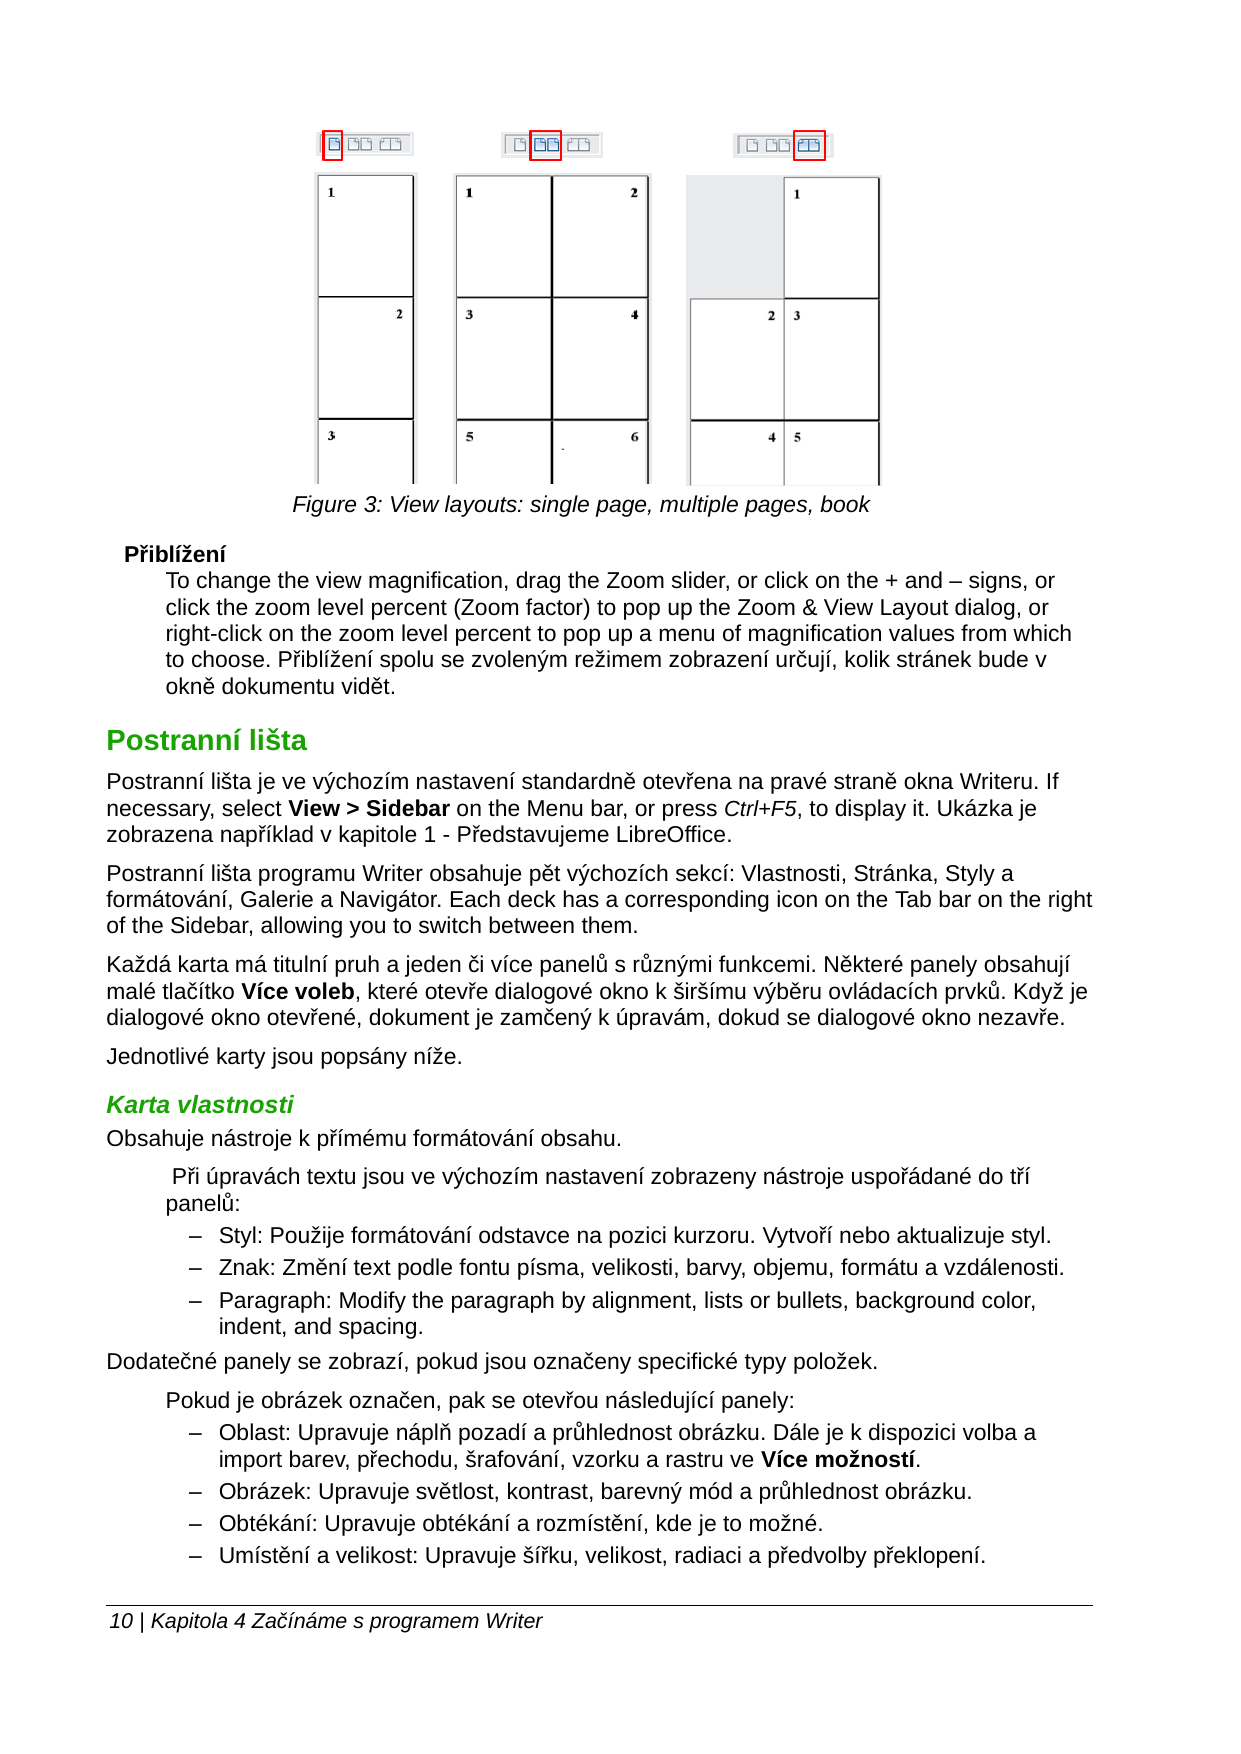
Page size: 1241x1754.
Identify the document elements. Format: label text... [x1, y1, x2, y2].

subtitle Karta vlastnosti [106, 1090, 1093, 1118]
list Znak: Změní text podle fontu písma, velikosti, barvy, objemu, formátu a vzdálenosti. [189, 1254, 1093, 1281]
text Figure 3: View layouts: single page, multiple pages, book [292, 118, 907, 517]
text Jednotlivé karty jsou popsány níže. [106, 1043, 1093, 1069]
text To change the view magnification, drag the Zoom slider, or click on the + and – signs, or click the zoom level percent (Zoom factor) to pop up the Zoom & View Layout dialog, or right-click on the zoom level percent to pop up a menu of magnification values from which to choose. Přiblížení spolu se zvoleným režimem zobrazení určují, kolik stránek bude v okně dokumentu vidět. [165, 567, 1093, 699]
text Postranní lišta je ve výchozím nastavení standardně otevřena na pravé straně okna Writeru. If necessary, select View > Sidebar on the Menu bar, or press Ctrl+F5, to display it. Ukázka je zobrazena například v kapitole 1 - Představujeme LibreOffice. [106, 768, 1093, 847]
text Postranní lišta programu Writer obsahuje pět výchozích sekcí: Vlastnosti, Stránka, Styly a formátování, Galerie a Navigátor. Each deck has a corresponding icon on the Tab bar on the right of the Sidebar, allowing you to switch between them. [106, 860, 1093, 939]
list Oblast: Upravuje náplň pozadí a průhlednost obrázku. Dále je k dispozici volba a import barev, přechodu, šrafování, vzorku a rastru ve Více možností. [189, 1419, 1093, 1472]
list Umístění a velikost: Upravuje šířku, velikost, radiaci a předvolby překlopení. [189, 1542, 1093, 1569]
text Každá karta má titulní pruh a jeden či více panelů s různými funkcemi. Některé panely obsahují malé tlačítko Více voleb, které otevře dialogové okno k širšímu výběru ovládacích prvků. Když je dialogové okno otevřené, dokument je zamčený k úpravám, dokud se dialogové okno nezavře. [106, 951, 1093, 1030]
subtitle Postranní lišta [106, 723, 1093, 756]
text Obsahuje nástroje k přímému formátování obsahu. [106, 1124, 1093, 1151]
list Obtékání: Upravuje obtékání a rozmístění, kde je to možné. [189, 1510, 1093, 1537]
list Paragraph: Modify the paragraph by alignment, lists or bullets, background color, indent, and spacing. [189, 1287, 1093, 1339]
text Pokud je obrázek označen, pak se otevřou následující panely: [165, 1387, 1093, 1413]
list Styl: Použije formátování odstavce na pozici kurzoru. Vytvoří nebo aktualizuje styl. [189, 1222, 1093, 1248]
picture [303, 118, 896, 491]
list Obrázek: Upravuje světlost, kontrast, barevný mód a průhlednost obrázku. [189, 1478, 1093, 1504]
text Přiblížení [124, 541, 1093, 567]
text Dodatečné panely se zobrazí, pokud jsou označeny specifické typy položek. [106, 1348, 1093, 1374]
text Při úpravách textu jsou ve výchozím nastavení zobrazeny nástroje uspořádané do tří panelů: [165, 1163, 1093, 1216]
